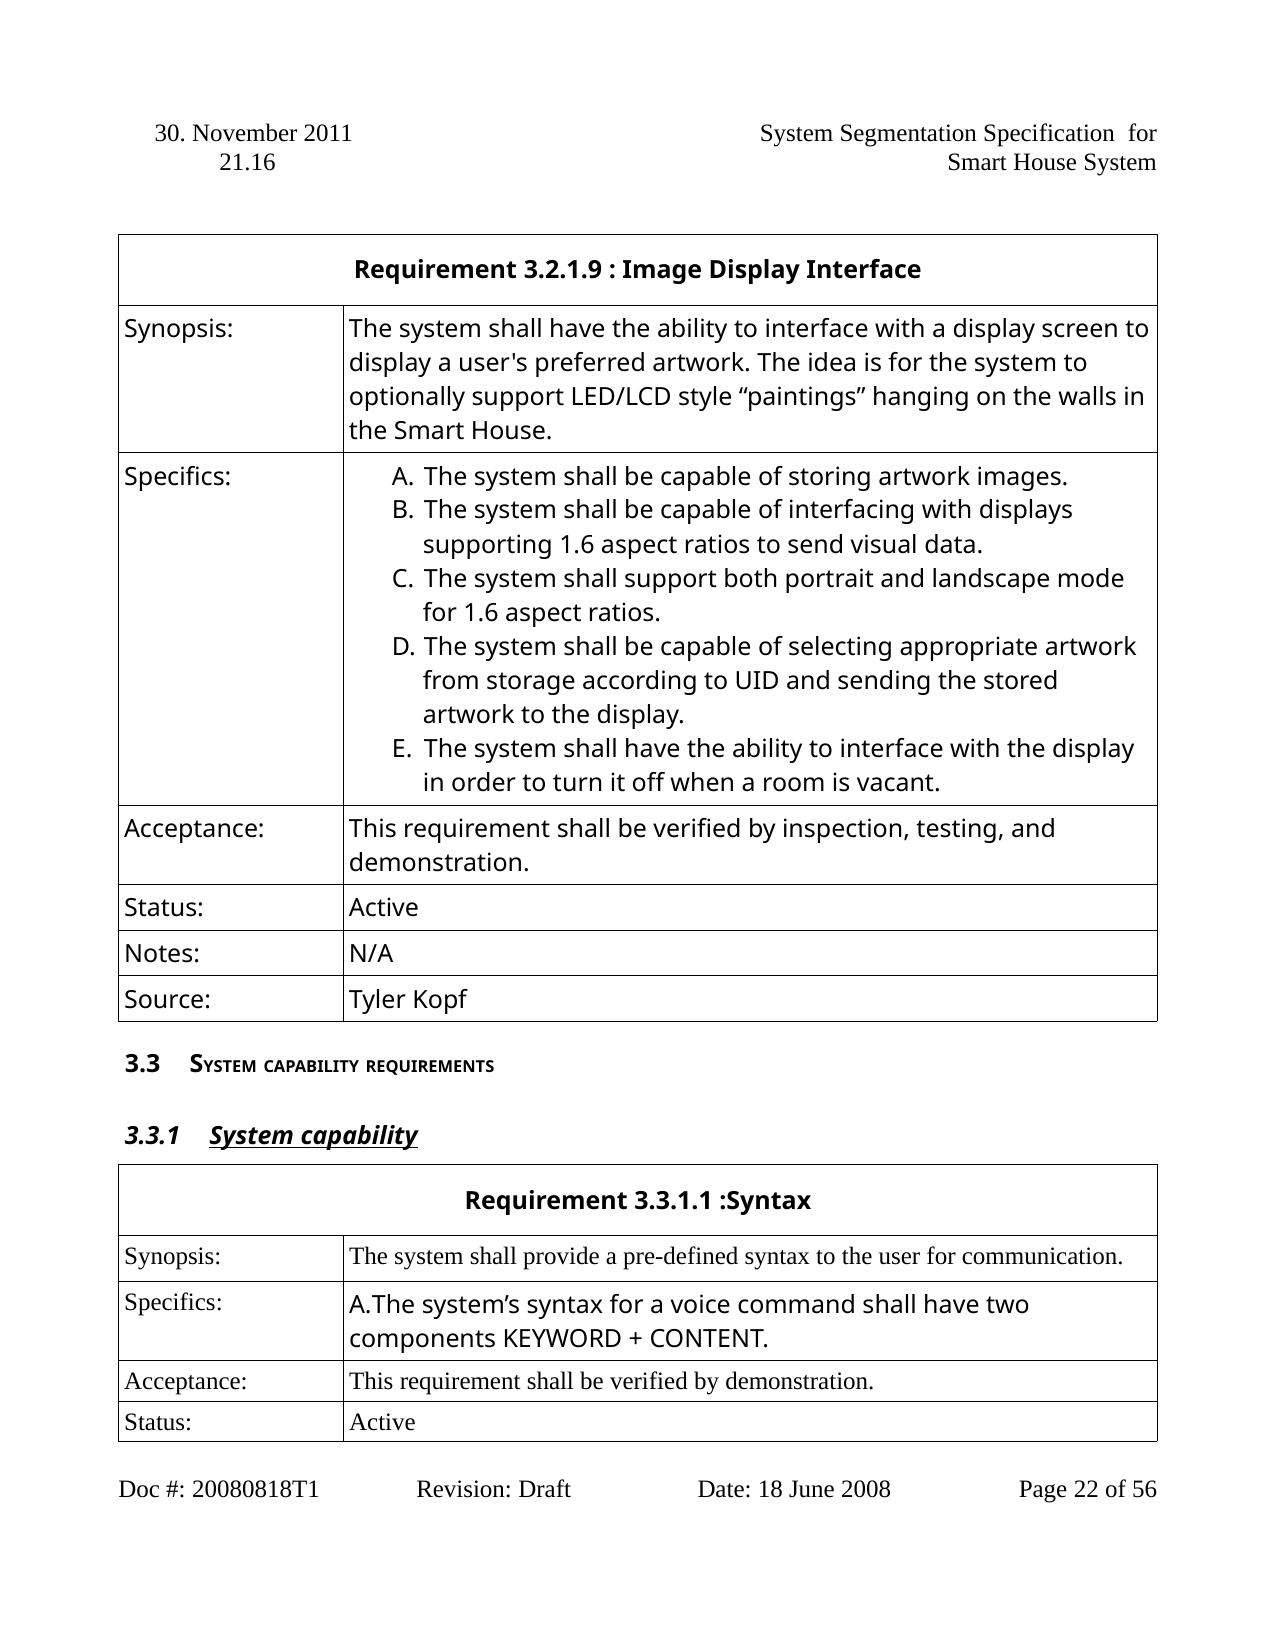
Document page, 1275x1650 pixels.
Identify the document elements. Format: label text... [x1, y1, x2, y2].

subtitle System capability [118, 1118, 1157, 1152]
table_cell This requirement shall be verified by demonstration. [344, 1361, 1157, 1401]
table_header Requirement 3.3.1.1 :Syntax [119, 1165, 1157, 1235]
table_cell Active [344, 1402, 1157, 1441]
table_cell Acceptance: [119, 1361, 343, 1401]
table_cell The system’s syntax for a voice command shall have two components KEYWORD + CONTENT. [344, 1282, 1157, 1360]
table_header Requirement 3.2.1.9 : Image Display Interface [119, 235, 1157, 304]
table_cell Specifics: [119, 453, 343, 804]
table_cell Specifics: [119, 1282, 343, 1360]
table_cell Source: [119, 976, 343, 1021]
table_cell Synopsis: [119, 1236, 343, 1281]
table_cell Active [344, 885, 1157, 930]
table_cell Status: [119, 885, 343, 930]
table_cell N/A [344, 931, 1157, 975]
table_cell Acceptance: [119, 806, 343, 884]
table_cell Status: [119, 1402, 343, 1441]
table_cell The system shall be capable of storing artwork images. The system shall be capable of interfacing with displays supporting 1.6 aspect ratios to send visual data. The system shall support both portrait and landscape mode for 1.6 aspect ratios. The system shall be capable of selecting appropriate artwork from storage according to UID and sending the stored artwork to the display. The system shall have the ability to interface with the display in order to turn it off when a room is vacant. [344, 453, 1157, 804]
table_cell Synopsis: [119, 306, 343, 452]
table_cell Tyler Kopf [344, 976, 1157, 1021]
table_cell The system shall provide a pre-defined syntax to the user for communication. [344, 1236, 1157, 1281]
table_cell The system shall have the ability to interface with a display screen to display a user's preferred artwork. The idea is for the system to optionally support LED/LCD style “paintings” hanging on the walls in the Smart House. [344, 306, 1157, 452]
table_cell This requirement shall be verified by inspection, testing, and demonstration. [344, 806, 1157, 884]
subtitle System capability requirements [118, 1046, 1157, 1080]
table_cell Notes: [119, 931, 343, 975]
